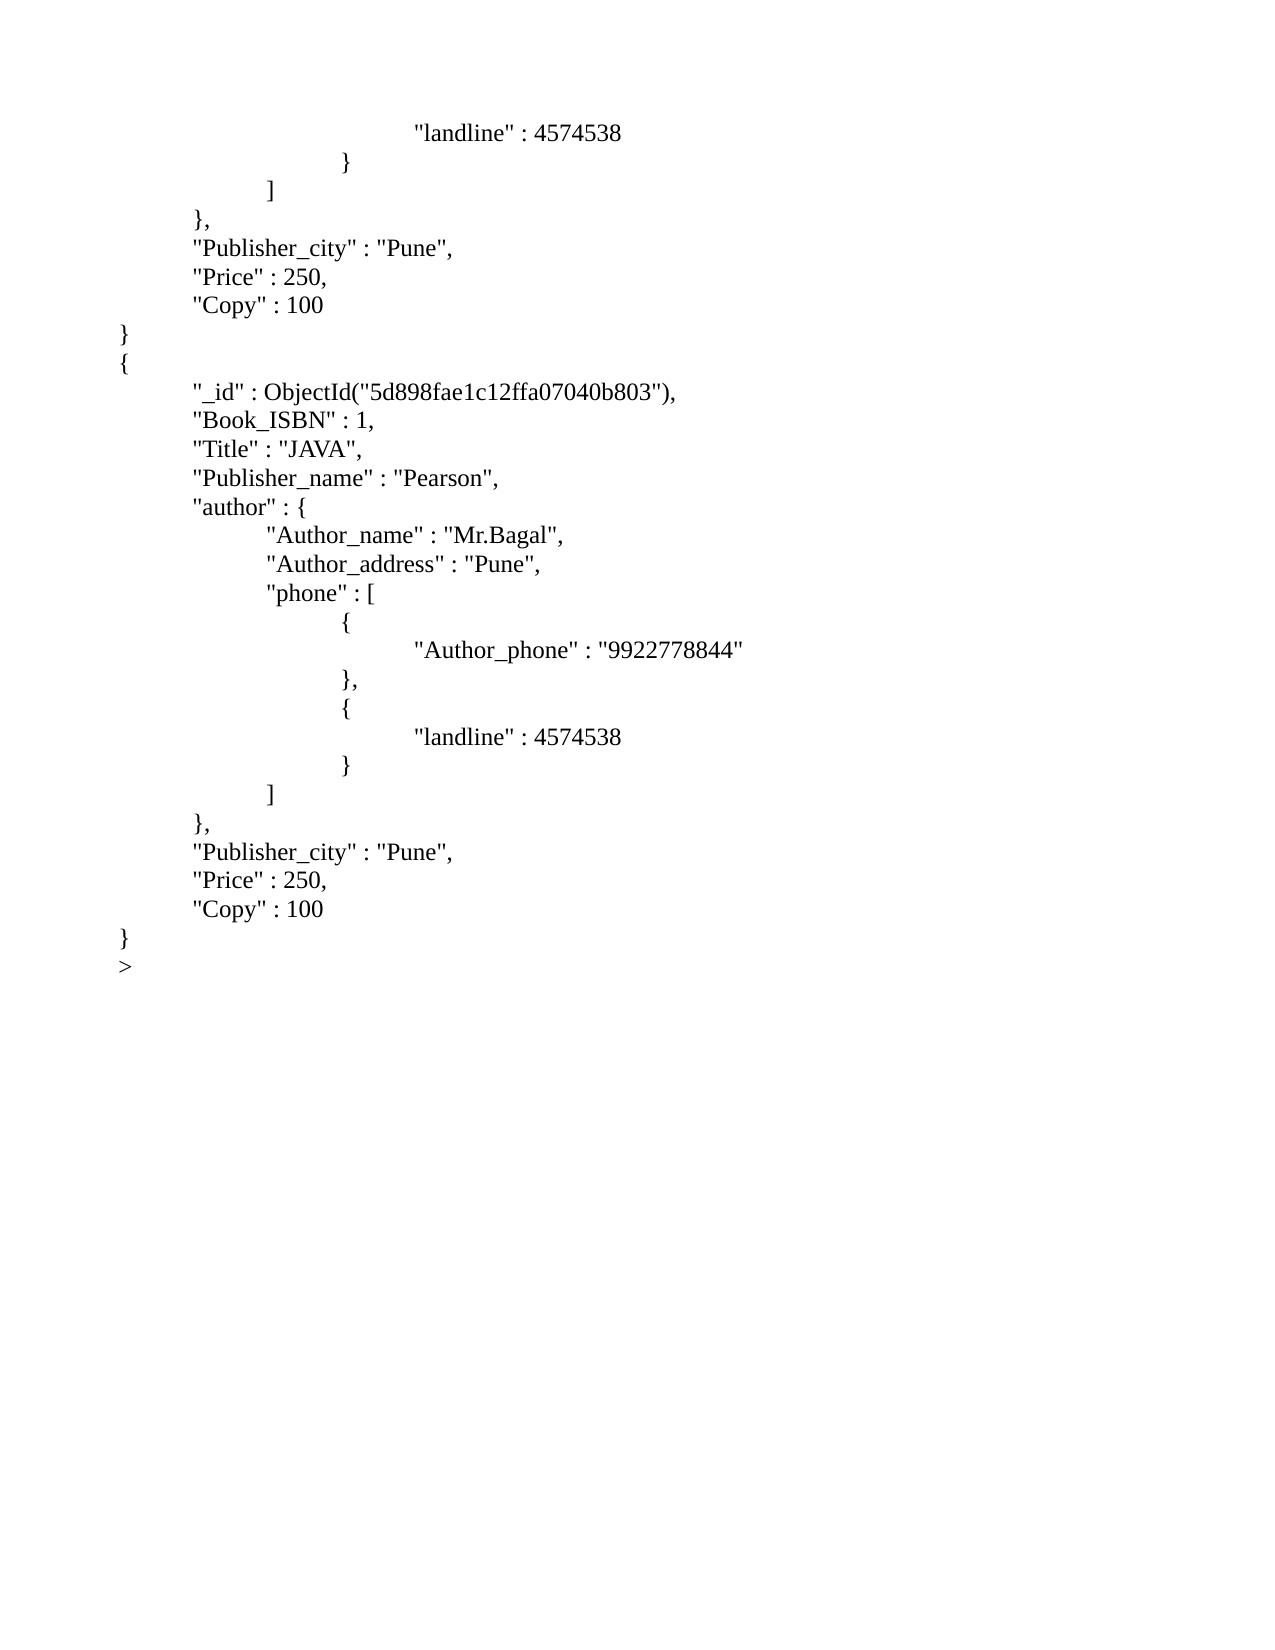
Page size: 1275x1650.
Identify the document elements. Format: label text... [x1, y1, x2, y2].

text "Publisher_city" : "Pune", [118, 837, 1157, 866]
text "Copy" : 100 [118, 894, 1157, 923]
text "landline" : 4574538 [118, 722, 1157, 751]
text "Title" : "JAVA", [118, 434, 1157, 463]
text "Publisher_city" : "Pune", [118, 233, 1157, 262]
text { [118, 693, 1157, 722]
text "author" : { [118, 492, 1157, 521]
text "Price" : 250, [118, 262, 1157, 291]
text > [118, 952, 1157, 981]
text }, [118, 808, 1157, 837]
text }, [118, 204, 1157, 233]
text ] [118, 176, 1157, 204]
text "Author_address" : "Pune", [118, 549, 1157, 578]
text } [118, 751, 1157, 779]
text } [118, 923, 1157, 952]
text ] [118, 779, 1157, 808]
text "landline" : 4574538 [118, 118, 1157, 147]
text } [118, 147, 1157, 176]
text "Author_phone" : "9922778844" [118, 636, 1157, 664]
text "phone" : [ [118, 578, 1157, 607]
text } [118, 319, 1157, 348]
text { [118, 607, 1157, 636]
text "Price" : 250, [118, 866, 1157, 894]
text "Author_name" : "Mr.Bagal", [118, 521, 1157, 549]
text "Book_ISBN" : 1, [118, 406, 1157, 434]
text "Publisher_name" : "Pearson", [118, 463, 1157, 492]
text "_id" : ObjectId("5d898fae1c12ffa07040b803"), [118, 377, 1157, 406]
text }, [118, 664, 1157, 693]
text "Copy" : 100 [118, 291, 1157, 319]
text { [118, 348, 1157, 377]
